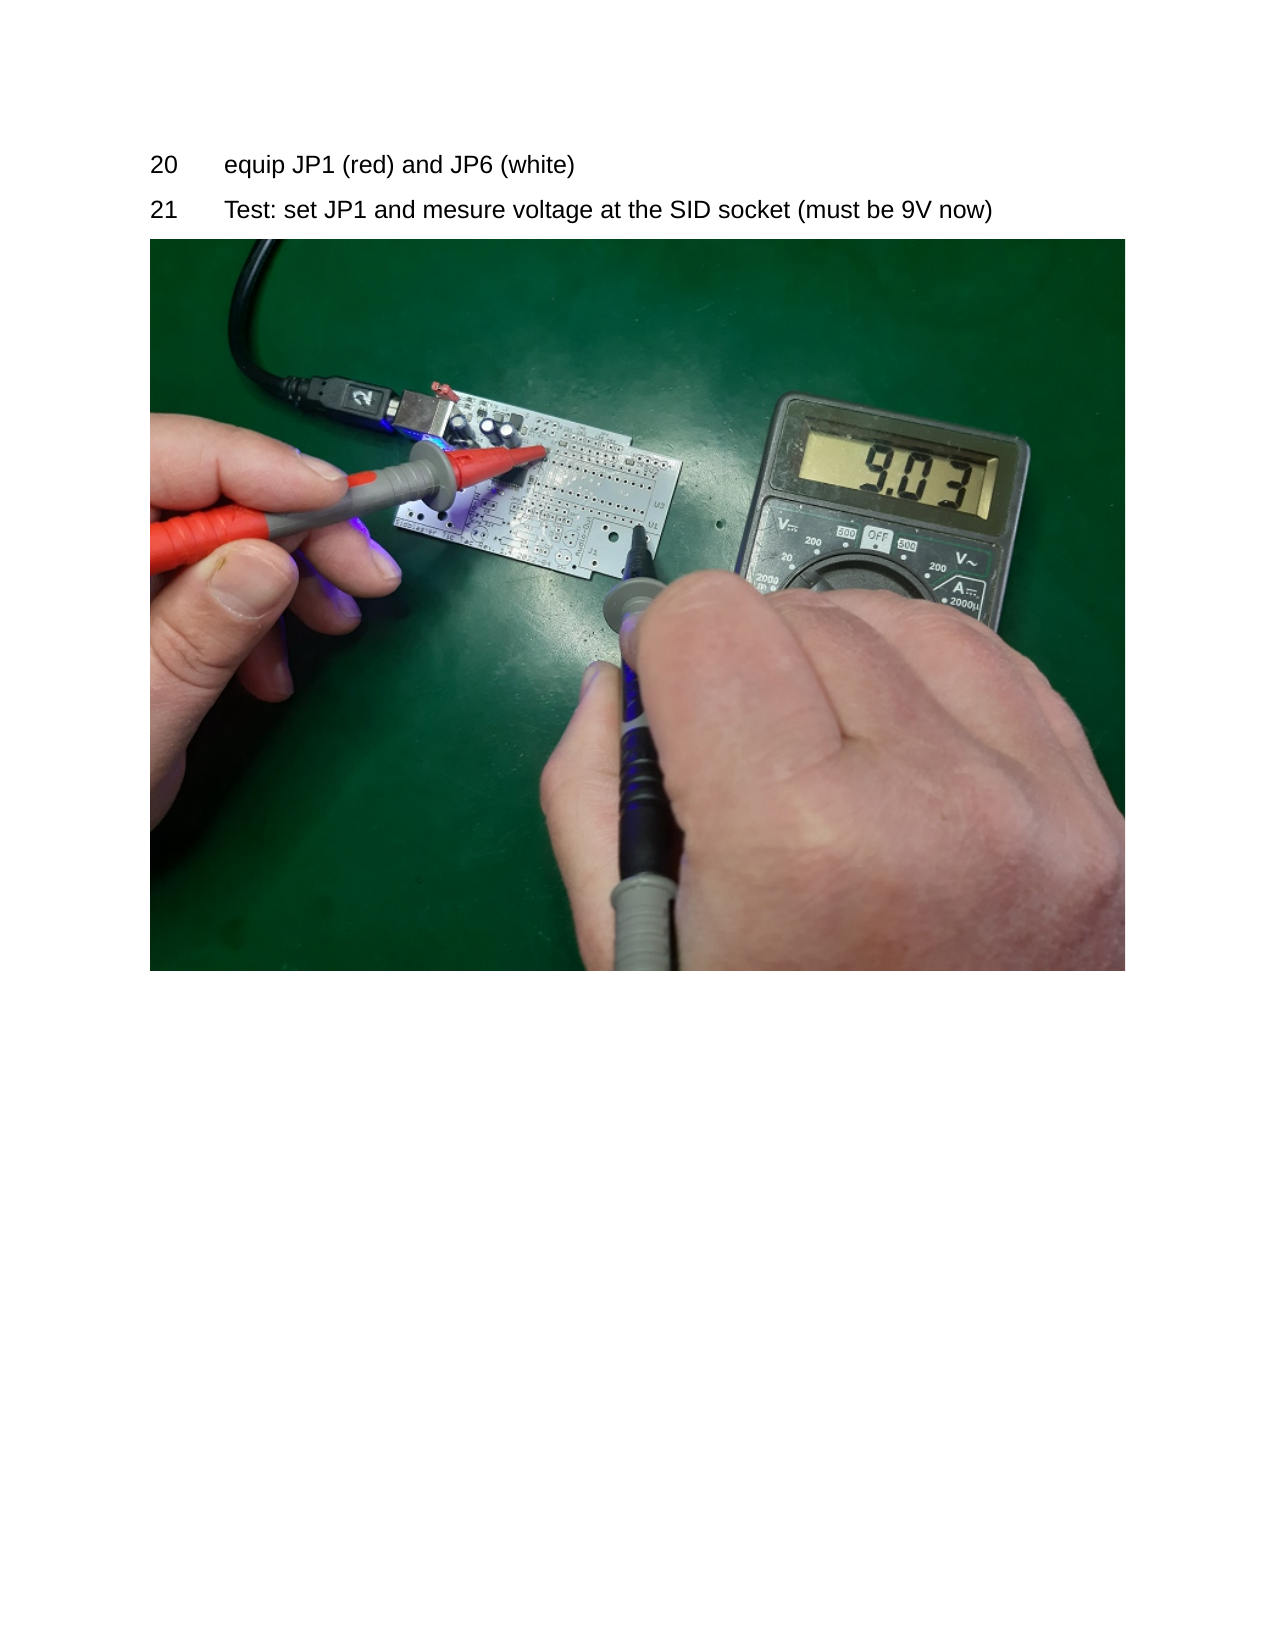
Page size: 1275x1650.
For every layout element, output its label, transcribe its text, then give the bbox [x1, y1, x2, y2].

picture [150, 239, 1125, 971]
list equip JP1 (red) and JP6 (white) [150, 150, 1125, 180]
list Test: set JP1 and mesure voltage at the SID socket (must be 9V now) [150, 194, 1125, 224]
